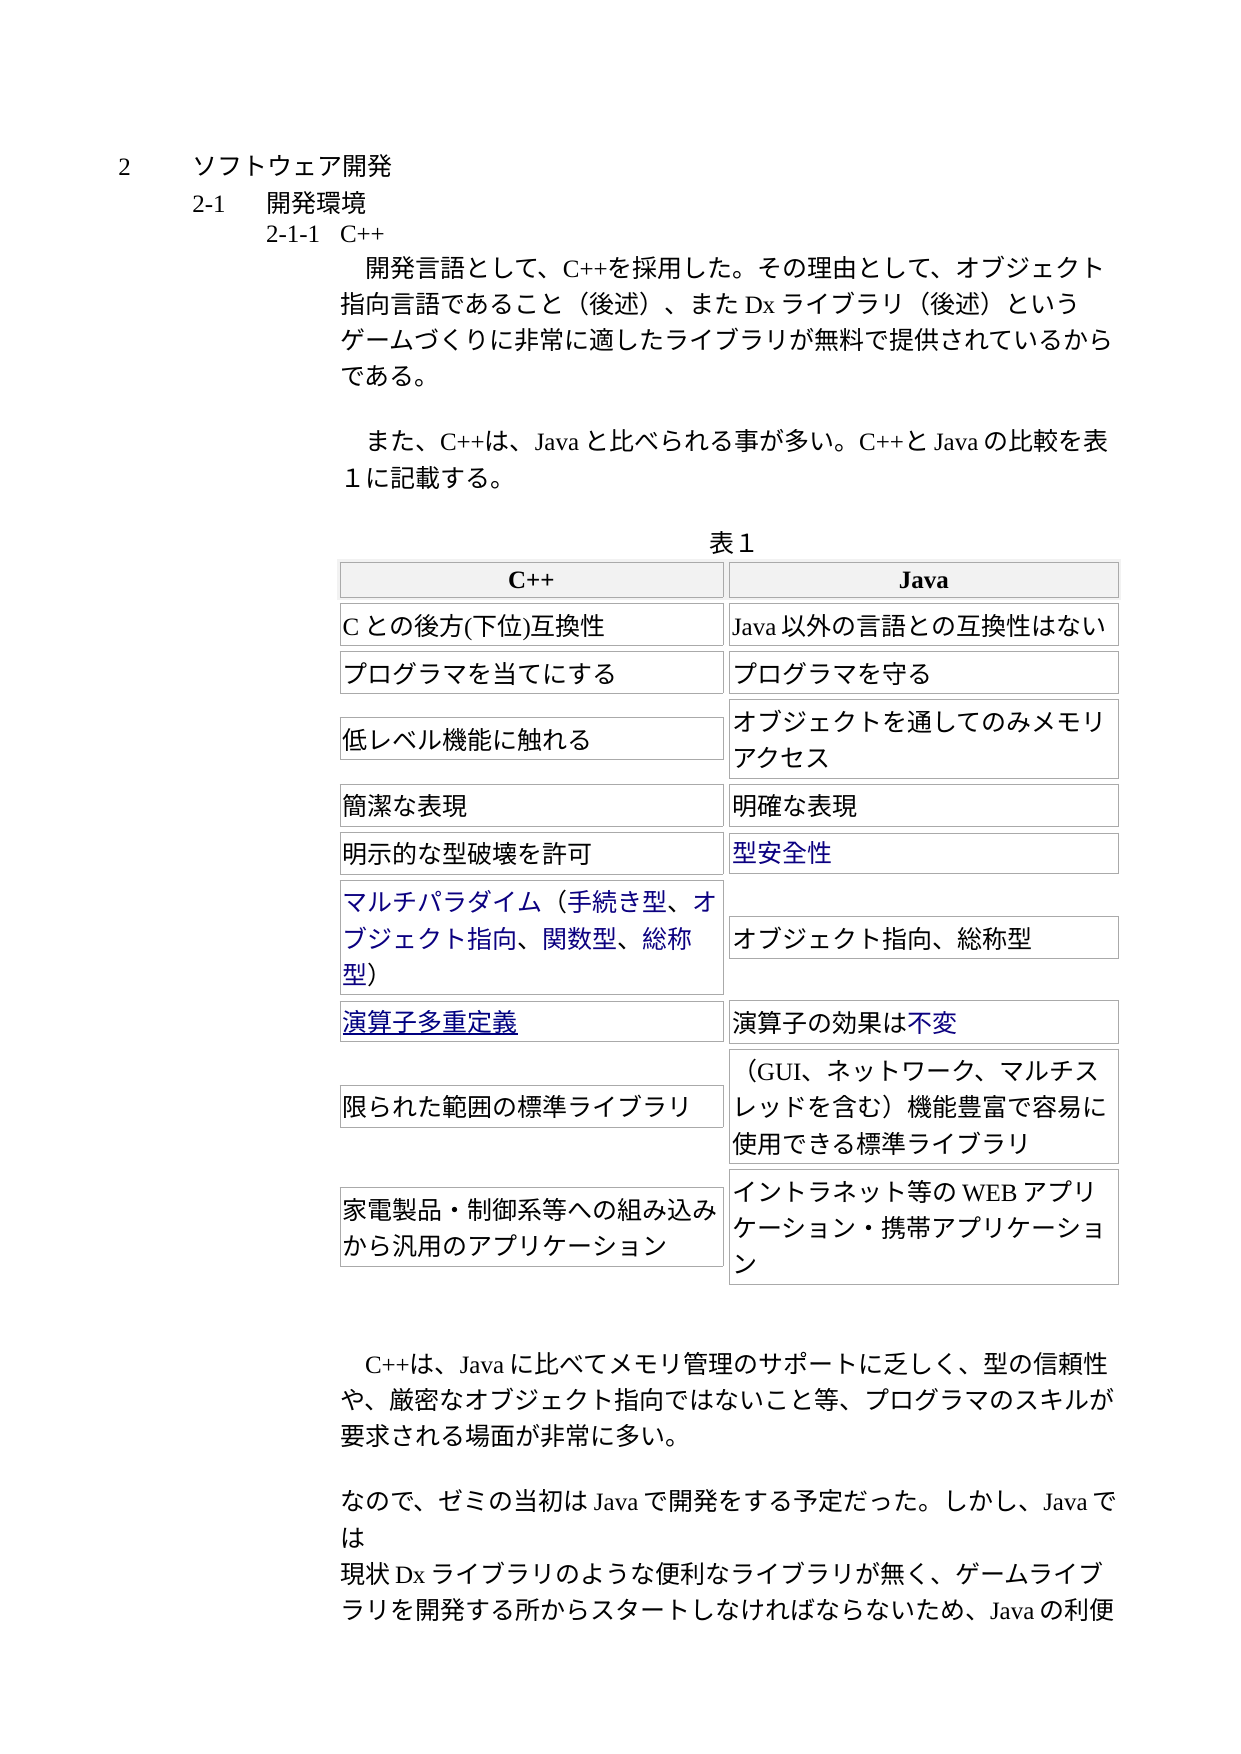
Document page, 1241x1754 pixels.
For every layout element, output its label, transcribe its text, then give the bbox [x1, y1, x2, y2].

table_cell 簡潔な表現 [337, 781, 726, 829]
table_cell 低レベル機能に触れる [337, 696, 726, 781]
table_cell 明示的な型破壊を許可 [337, 829, 726, 877]
text C++は、Javaに比べてメモリ管理のサポートに乏しく、型の信頼性や、厳密なオブジェクト指向ではないこと等、プログラマのスキルが要求される場面が非常に多い。 [340, 1344, 1122, 1453]
table_header Java [726, 559, 1121, 600]
table_cell Cとの後方(下位)互換性 [337, 600, 726, 648]
table_cell オブジェクトを通してのみメモリアクセス [726, 696, 1121, 781]
text 表１ [340, 523, 1122, 559]
text 現状Dxライブラリのような便利なライブラリが無く、ゲームライブラリを開発する所からスタートしなければならないため、Javaの利便 [340, 1554, 1122, 1627]
text 開発言語として、C++を採用した。その理由として、オブジェクト指向言語であること（後述）、またDxライブラリ（後述）というゲームづくりに非常に適したライブラリが無料で提供されているからである。 [340, 248, 1122, 393]
table_cell オブジェクト指向、総称型 [726, 877, 1121, 997]
table_cell 演算子の効果は不変 [726, 998, 1121, 1046]
table_cell プログラマを守る [726, 648, 1121, 696]
table_header C++ [337, 559, 726, 600]
text 2-1-1 C++ [118, 219, 1122, 248]
text 2 ソフトウェア開発 [118, 147, 1122, 183]
text なので、ゼミの当初はJavaで開発をする予定だった。しかし、Javaでは [340, 1482, 1122, 1554]
table_cell 演算子多重定義 [337, 998, 726, 1046]
table_cell 家電製品・制御系等への組み込みから汎用のアプリケーション [337, 1166, 726, 1287]
text 2-1 開発環境 [118, 183, 1122, 219]
table_cell イントラネット等のWEBアプリケーション・携帯アプリケーション [726, 1166, 1121, 1287]
table_cell 限られた範囲の標準ライブラリ [337, 1046, 726, 1166]
text また、C++は、Javaと比べられる事が多い。C++とJavaの比較を表１に記載する。 [340, 422, 1122, 494]
table_cell 明確な表現 [726, 781, 1121, 829]
table_cell プログラマを当てにする [337, 648, 726, 696]
table_cell マルチパラダイム（手続き型、オブジェクト指向、関数型、総称型） [337, 877, 726, 997]
table_cell （GUI、ネットワーク、マルチスレッドを含む）機能豊富で容易に使用できる標準ライブラリ [726, 1046, 1121, 1166]
table_cell Java以外の言語との互換性はない [726, 600, 1121, 648]
table_cell 型安全性 [726, 829, 1121, 877]
